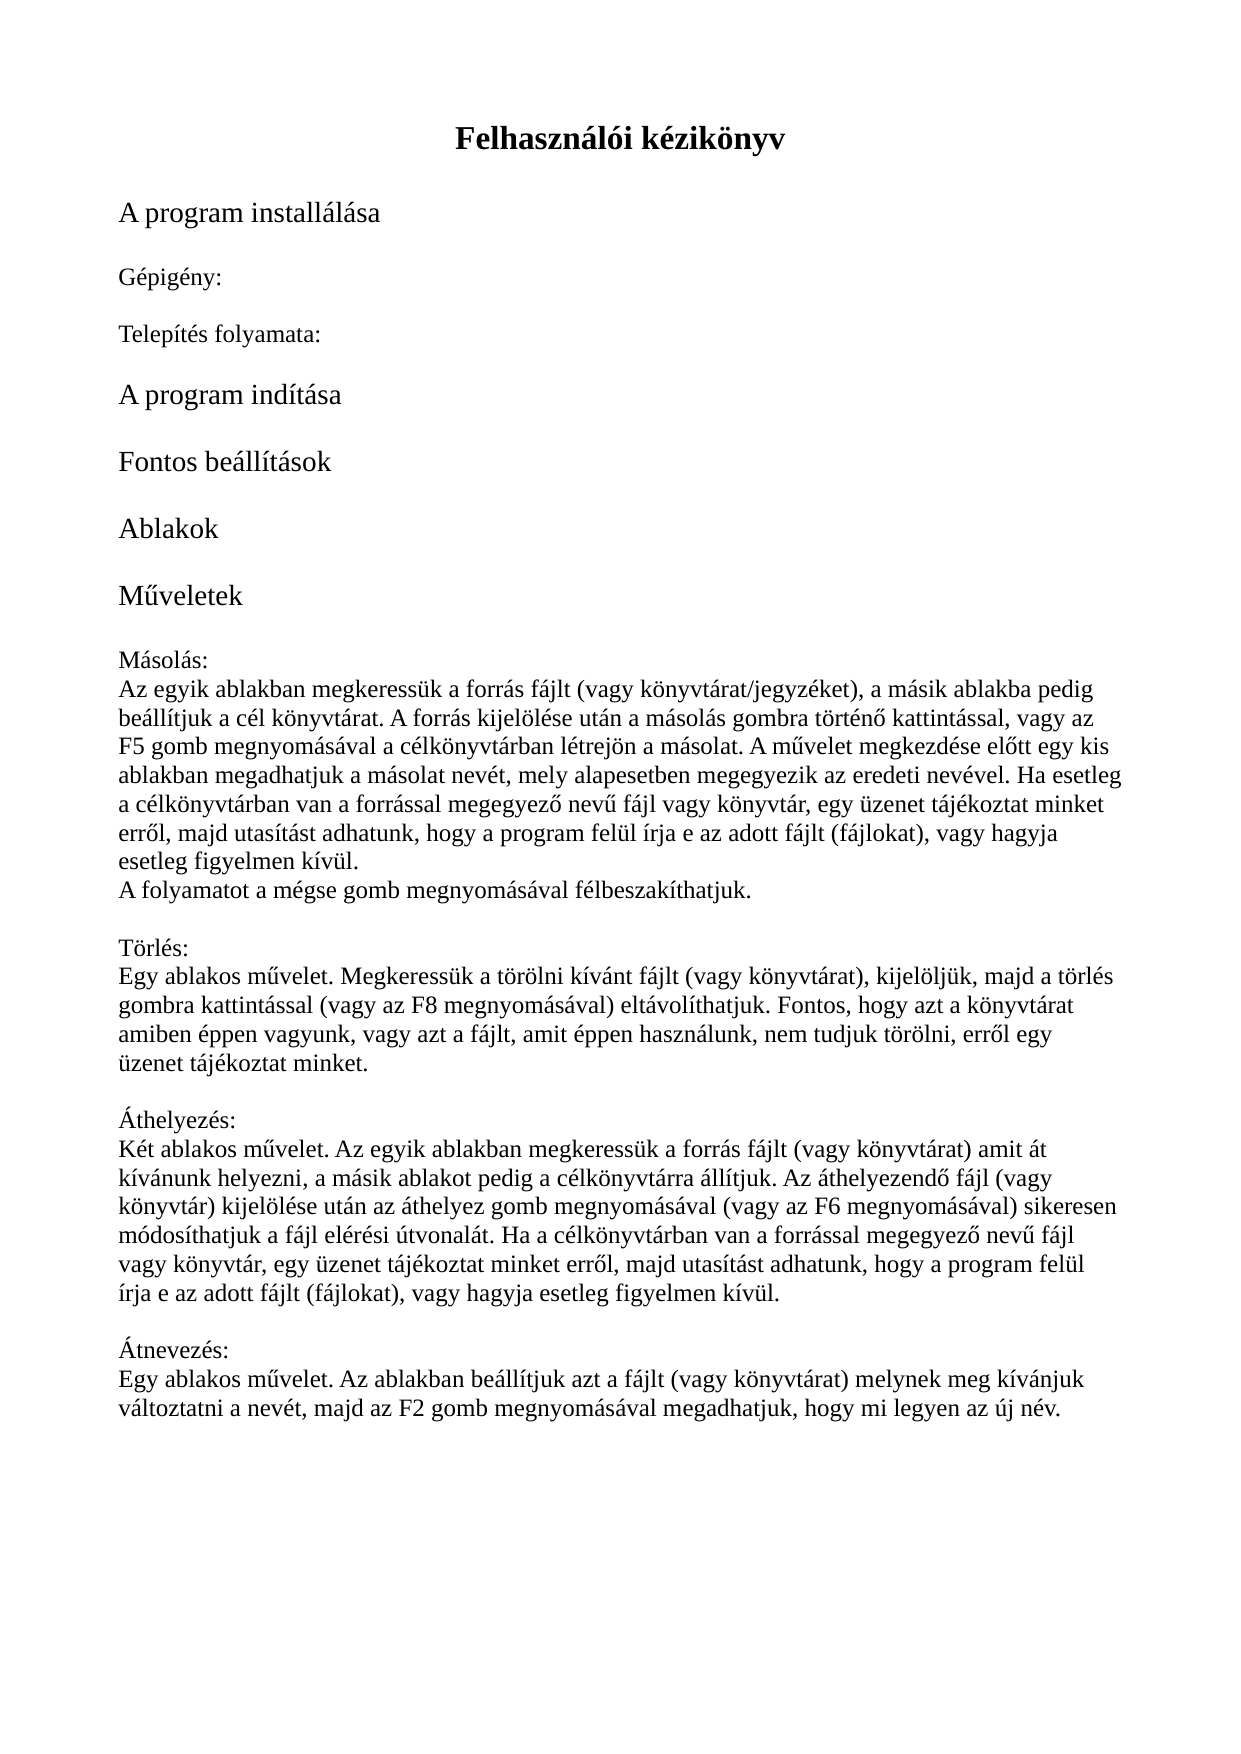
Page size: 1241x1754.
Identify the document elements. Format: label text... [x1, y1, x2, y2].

text Az egyik ablakban megkeressük a forrás fájlt (vagy könyvtárat/jegyzéket), a másik ablakba pedig beállítjuk a cél könyvtárat. A forrás kijelölése után a másolás gombra történő kattintással, vagy az F5 gomb megnyomásával a célkönyvtárban létrejön a másolat. A művelet megkezdése előtt egy kis ablakban megadhatjuk a másolat nevét, mely alapesetben megegyezik az eredeti nevével. Ha esetleg a célkönyvtárban van a forrással megegyező nevű fájl vagy könyvtár, egy üzenet tájékoztat minket erről, majd utasítást adhatunk, hogy a program felül írja e az adott fájlt (fájlokat), vagy hagyja esetleg figyelmen kívül. [118, 674, 1122, 875]
text Felhasználói kézikönyv [118, 118, 1122, 156]
text Egy ablakos művelet. Megkeressük a törölni kívánt fájlt (vagy könyvtárat), kijelöljük, majd a törlés gombra kattintással (vagy az F8 megnyomásával) eltávolíthatjuk. Fontos, hogy azt a könyvtárat amiben éppen vagyunk, vagy azt a fájlt, amit éppen használunk, nem tudjuk törölni, erről egy üzenet tájékoztat minket. [118, 961, 1122, 1076]
text Másolás: [118, 645, 1122, 674]
text Műveletek [118, 578, 1122, 612]
text Ablakok [118, 511, 1122, 544]
text Átnevezés: [118, 1335, 1122, 1364]
text Fontos beállítások [118, 444, 1122, 477]
text Két ablakos művelet. Az egyik ablakban megkeressük a forrás fájlt (vagy könyvtárat) amit át kívánunk helyezni, a másik ablakot pedig a célkönyvtárra állítjuk. Az áthelyezendő fájl (vagy könyvtár) kijelölése után az áthelyez gomb megnyomásával (vagy az F6 megnyomásával) sikeresen módosíthatjuk a fájl elérési útvonalát. Ha a célkönyvtárban van a forrással megegyező nevű fájl vagy könyvtár, egy üzenet tájékoztat minket erről, majd utasítást adhatunk, hogy a program felül írja e az adott fájlt (fájlokat), vagy hagyja esetleg figyelmen kívül. [118, 1134, 1122, 1306]
text A program indítása [118, 377, 1122, 410]
text Törlés: [118, 933, 1122, 961]
text Telepítés folyamata: [118, 319, 1122, 348]
text Egy ablakos művelet. Az ablakban beállítjuk azt a fájlt (vagy könyvtárat) melynek meg kívánjuk változtatni a nevét, majd az F2 gomb megnyomásával megadhatjuk, hogy mi legyen az új név. [118, 1364, 1122, 1421]
text Gépigény: [118, 262, 1122, 291]
text A program installálása [118, 195, 1122, 228]
text A folyamatot a mégse gomb megnyomásával félbeszakíthatjuk. [118, 875, 1122, 904]
text Áthelyezés: [118, 1105, 1122, 1134]
